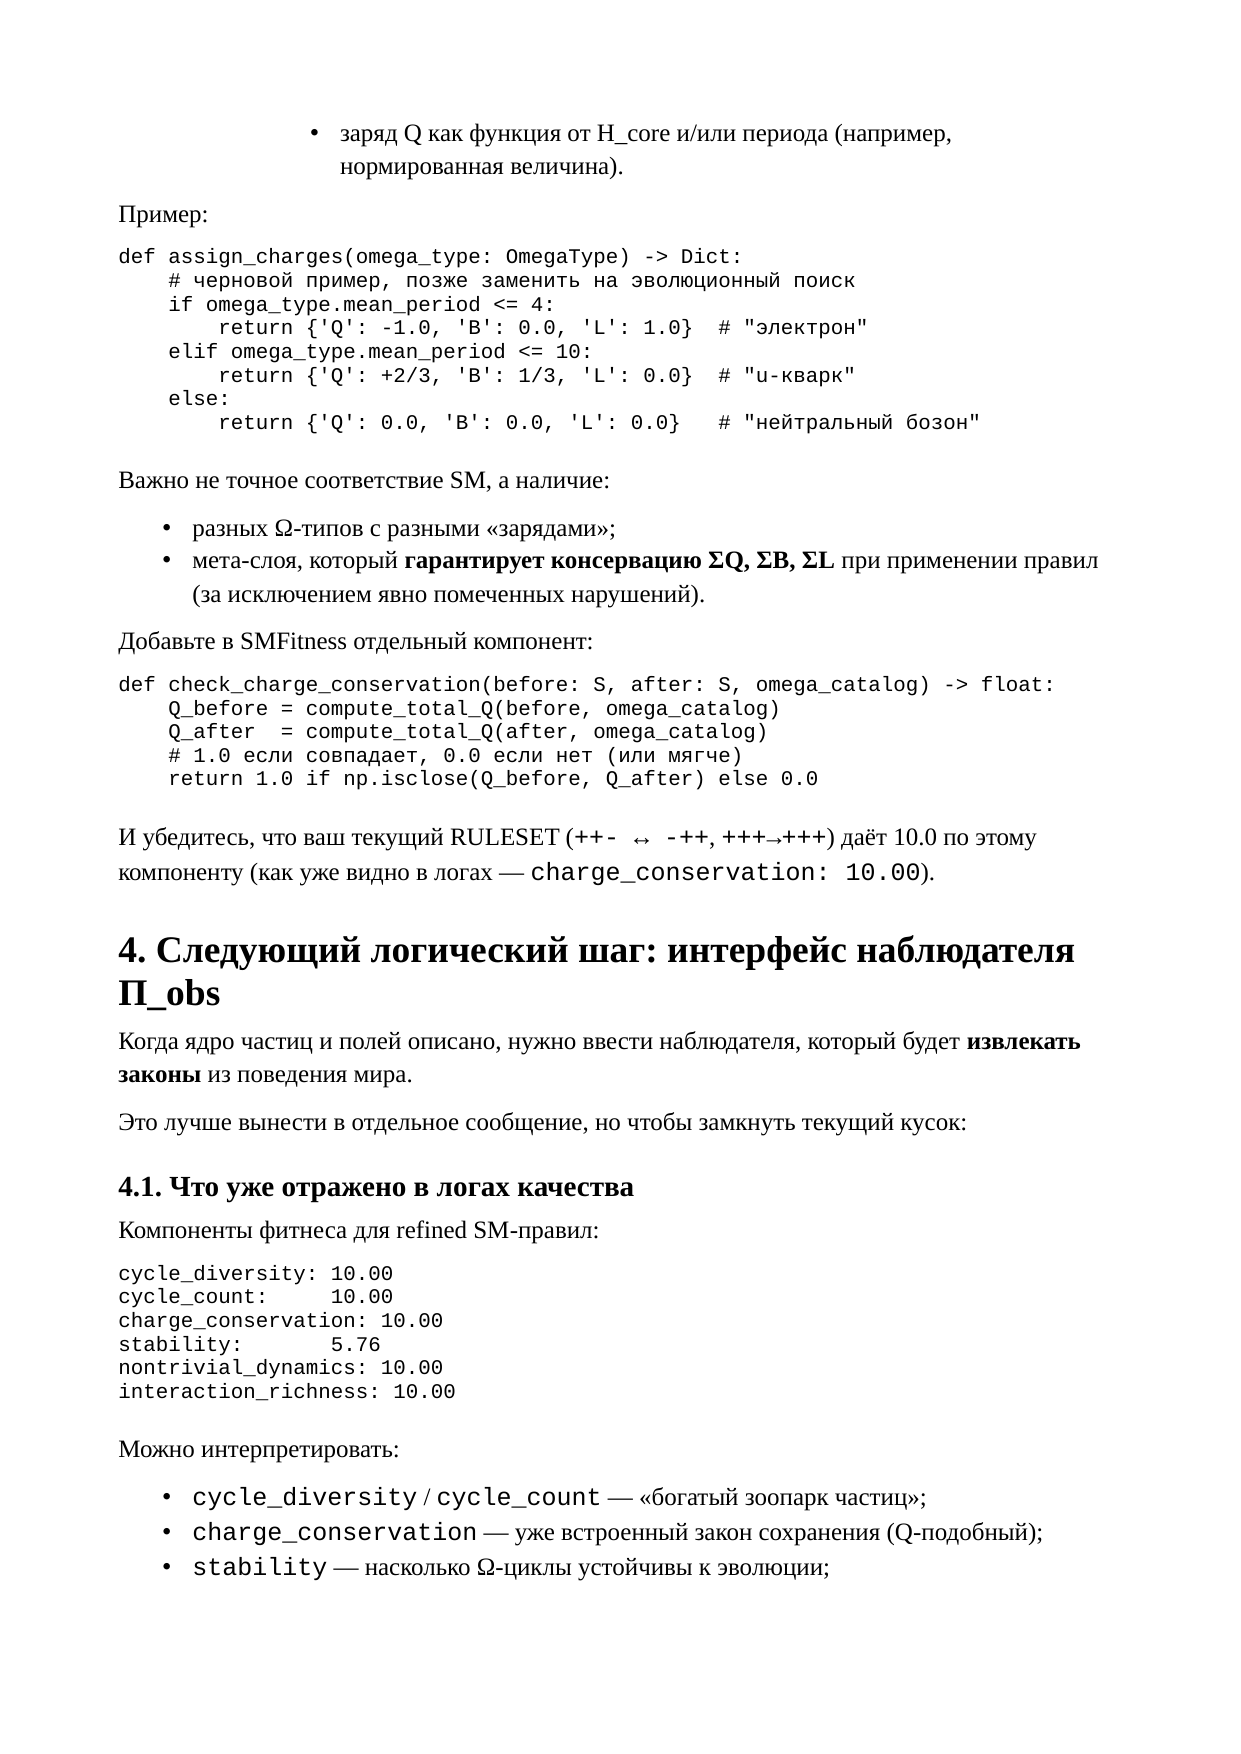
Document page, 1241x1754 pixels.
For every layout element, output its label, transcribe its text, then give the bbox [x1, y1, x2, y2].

text else: [118, 388, 1122, 412]
list разных Ω‑типов с разными «зарядами»; [162, 513, 1122, 541]
list заряд Q как функция от H_core и/или периода (например, нормированная величина). [310, 118, 1122, 180]
text nontrivial_dynamics: 10.00 [118, 1357, 1122, 1381]
text Можно интерпретировать: [118, 1434, 1122, 1463]
text cycle_diversity: 10.00 [118, 1263, 1122, 1286]
text return {'Q': 0.0, 'B': 0.0, 'L': 0.0} # "нейтральный бозон" [118, 412, 1122, 436]
text Q_before = compute_total_Q(before, omega_catalog) [118, 697, 1122, 721]
text Пример: [118, 199, 1122, 227]
text # 1.0 если совпадает, 0.0 если нет (или мягче) [118, 745, 1122, 768]
text # черновой пример, позже заменить на эволюционный поиск [118, 270, 1122, 294]
list мета‑слоя, который гарантирует консервацию ΣQ, ΣB, ΣL при применении правил (за исключением явно помеченных нарушений). [162, 546, 1122, 607]
text if omega_type.mean_period <= 4: [118, 294, 1122, 317]
text def assign_charges(omega_type: OmegaType) -> Dict: [118, 246, 1122, 270]
list charge_conservation — уже встроенный закон сохранения (Q‑подобный); [162, 1517, 1122, 1548]
text Q_after = compute_total_Q(after, omega_catalog) [118, 721, 1122, 745]
text Добавьте в SMFitness отдельный компонент: [118, 626, 1122, 655]
text stability: 5.76 [118, 1334, 1122, 1357]
text return {'Q': -1.0, 'B': 0.0, 'L': 1.0} # "электрон" [118, 317, 1122, 341]
text Это лучше вынести в отдельное сообщение, но чтобы замкнуть текущий кусок: [118, 1107, 1122, 1136]
text Компоненты фитнеса для refined SM‑правил: [118, 1215, 1122, 1244]
text elif omega_type.mean_period <= 10: [118, 341, 1122, 364]
text Когда ядро частиц и полей описано, нужно ввести наблюдателя, который будет извлекать законы из поведения мира. [118, 1026, 1122, 1088]
text interaction_richness: 10.00 [118, 1381, 1122, 1404]
text charge_conservation: 10.00 [118, 1310, 1122, 1334]
text cycle_count: 10.00 [118, 1286, 1122, 1310]
text return {'Q': +2/3, 'B': 1/3, 'L': 0.0} # "u-кварк" [118, 364, 1122, 388]
text И убедитесь, что ваш текущий RULESET (++- ↔ -++, +++→+++) даёт 10.0 по этому компоненту (как уже видно в логах — charge_conservation: 10.00). [118, 822, 1122, 887]
text Важно не точное соответствие SM, а наличие: [118, 465, 1122, 494]
text def check_charge_conservation(before: S, after: S, omega_catalog) -> float: [118, 674, 1122, 697]
list stability — насколько Ω‑циклы устойчивы к эволюции; [162, 1552, 1122, 1583]
text return 1.0 if np.isclose(Q_before, Q_after) else 0.0 [118, 768, 1122, 792]
list cycle_diversity / cycle_count — «богатый зоопарк частиц»; [162, 1482, 1122, 1512]
subtitle 4. Следующий логический шаг: интерфейс наблюдателя Π_obs [118, 927, 1122, 1014]
subtitle 4.1. Что уже отражено в логах качества [118, 1169, 1122, 1203]
